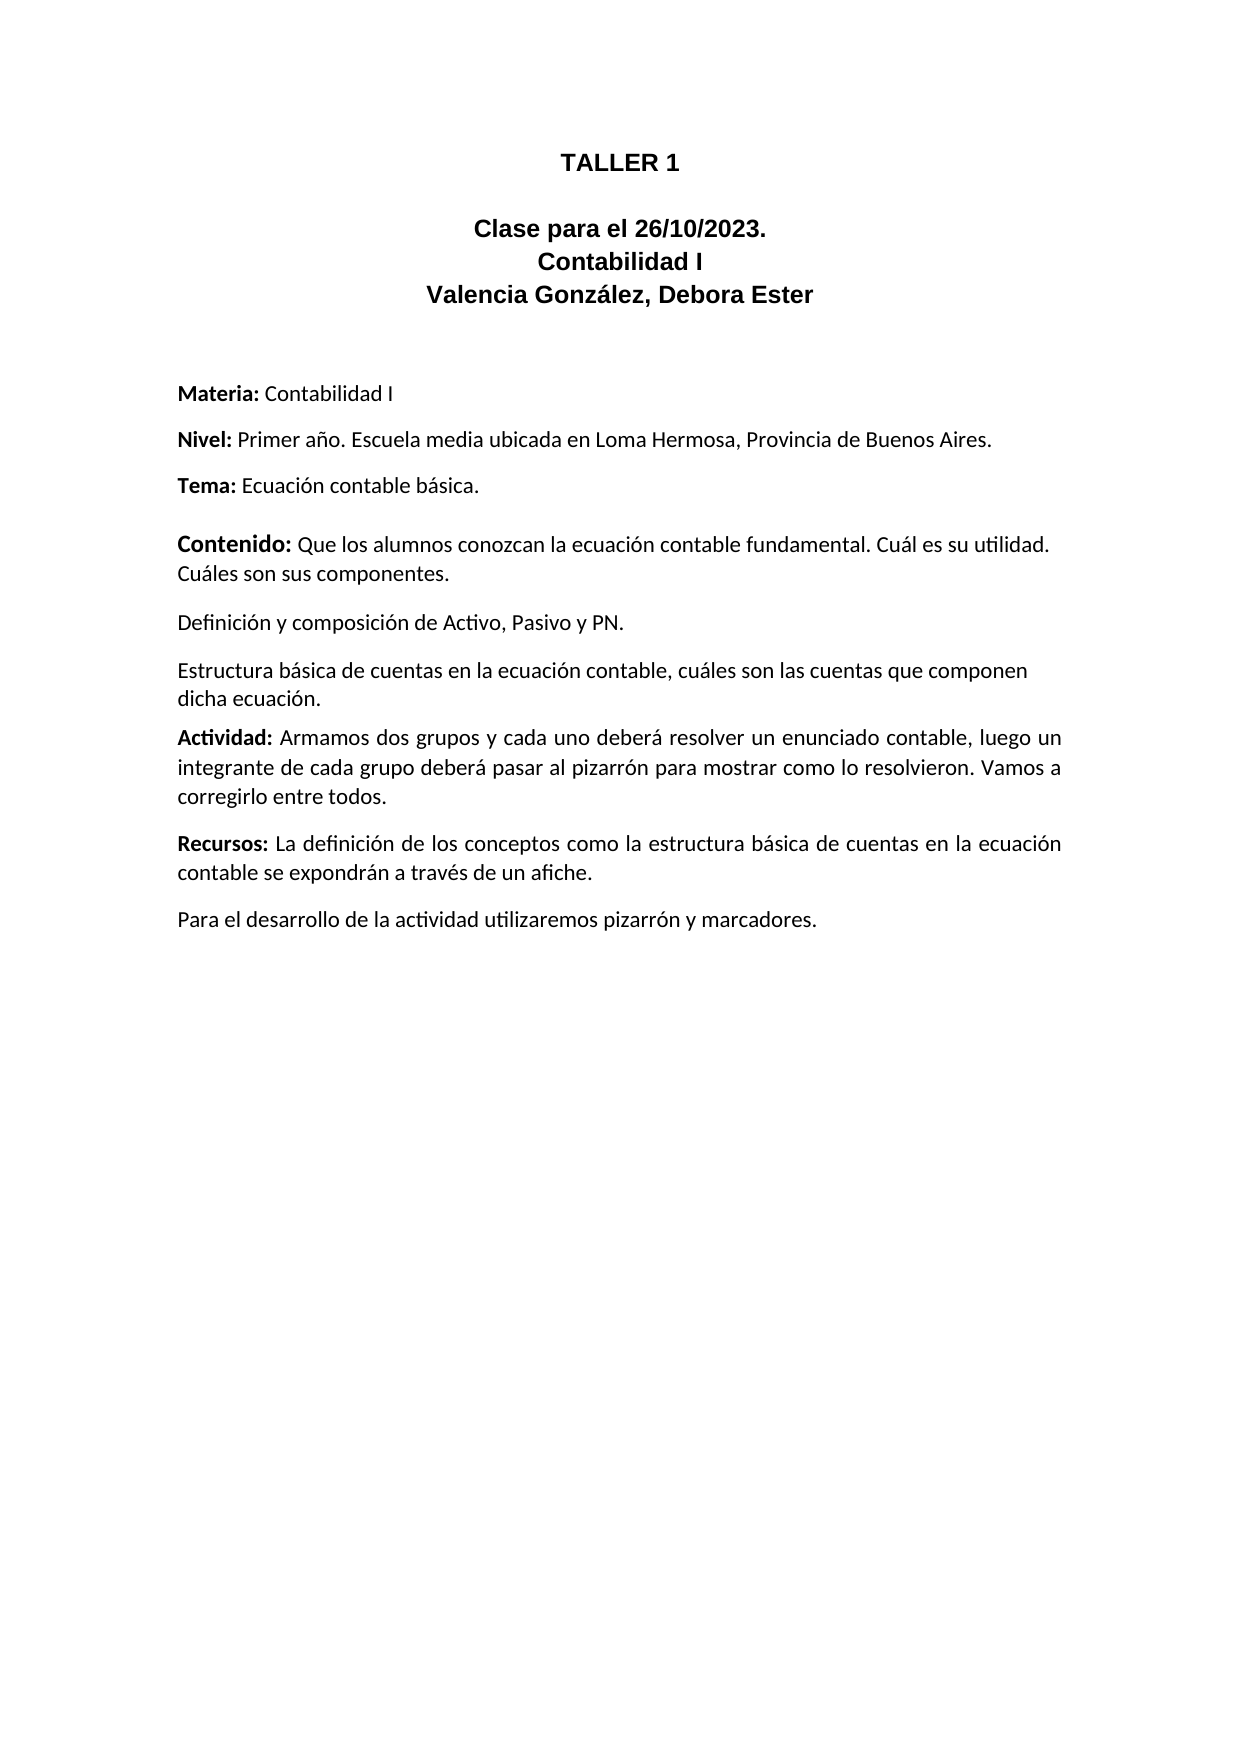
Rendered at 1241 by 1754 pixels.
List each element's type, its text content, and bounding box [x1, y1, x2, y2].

text Recursos: La definición de los conceptos como la estructura básica de cuentas en la ecuación contable se expondrán a través de un afiche. [177, 829, 1063, 886]
text Contenido: Que los alumnos conozcan la ecuación contable fundamental. Cuál es su utilidad. Cuáles son sus componentes. [177, 528, 1063, 587]
text Para el desarrollo de la actividad utilizaremos pizarrón y marcadores. [177, 905, 1063, 933]
text Tema: Ecuación contable básica. [177, 471, 1063, 499]
text TALLER 1 [177, 148, 1063, 176]
text Actividad: Armamos dos grupos y cada uno deberá resolver un enunciado contable, luego un integrante de cada grupo deberá pasar al pizarrón para mostrar como lo resolvieron. Vamos a corregirlo entre todos. [177, 723, 1063, 810]
text Estructura básica de cuentas en la ecuación contable, cuáles son las cuentas que componen dicha ecuación. [177, 656, 1063, 712]
text Clase para el 26/10/2023. [177, 214, 1063, 242]
text Valencia González, Debora Ester [177, 280, 1063, 308]
text Materia: Contabilidad I [177, 379, 1063, 407]
text Definición y composición de Activo, Pasivo y PN. [177, 608, 1063, 636]
text Contabilidad I [177, 247, 1063, 275]
text Nivel: Primer año. Escuela media ubicada en Loma Hermosa, Provincia de Buenos Aires. [177, 425, 1063, 453]
